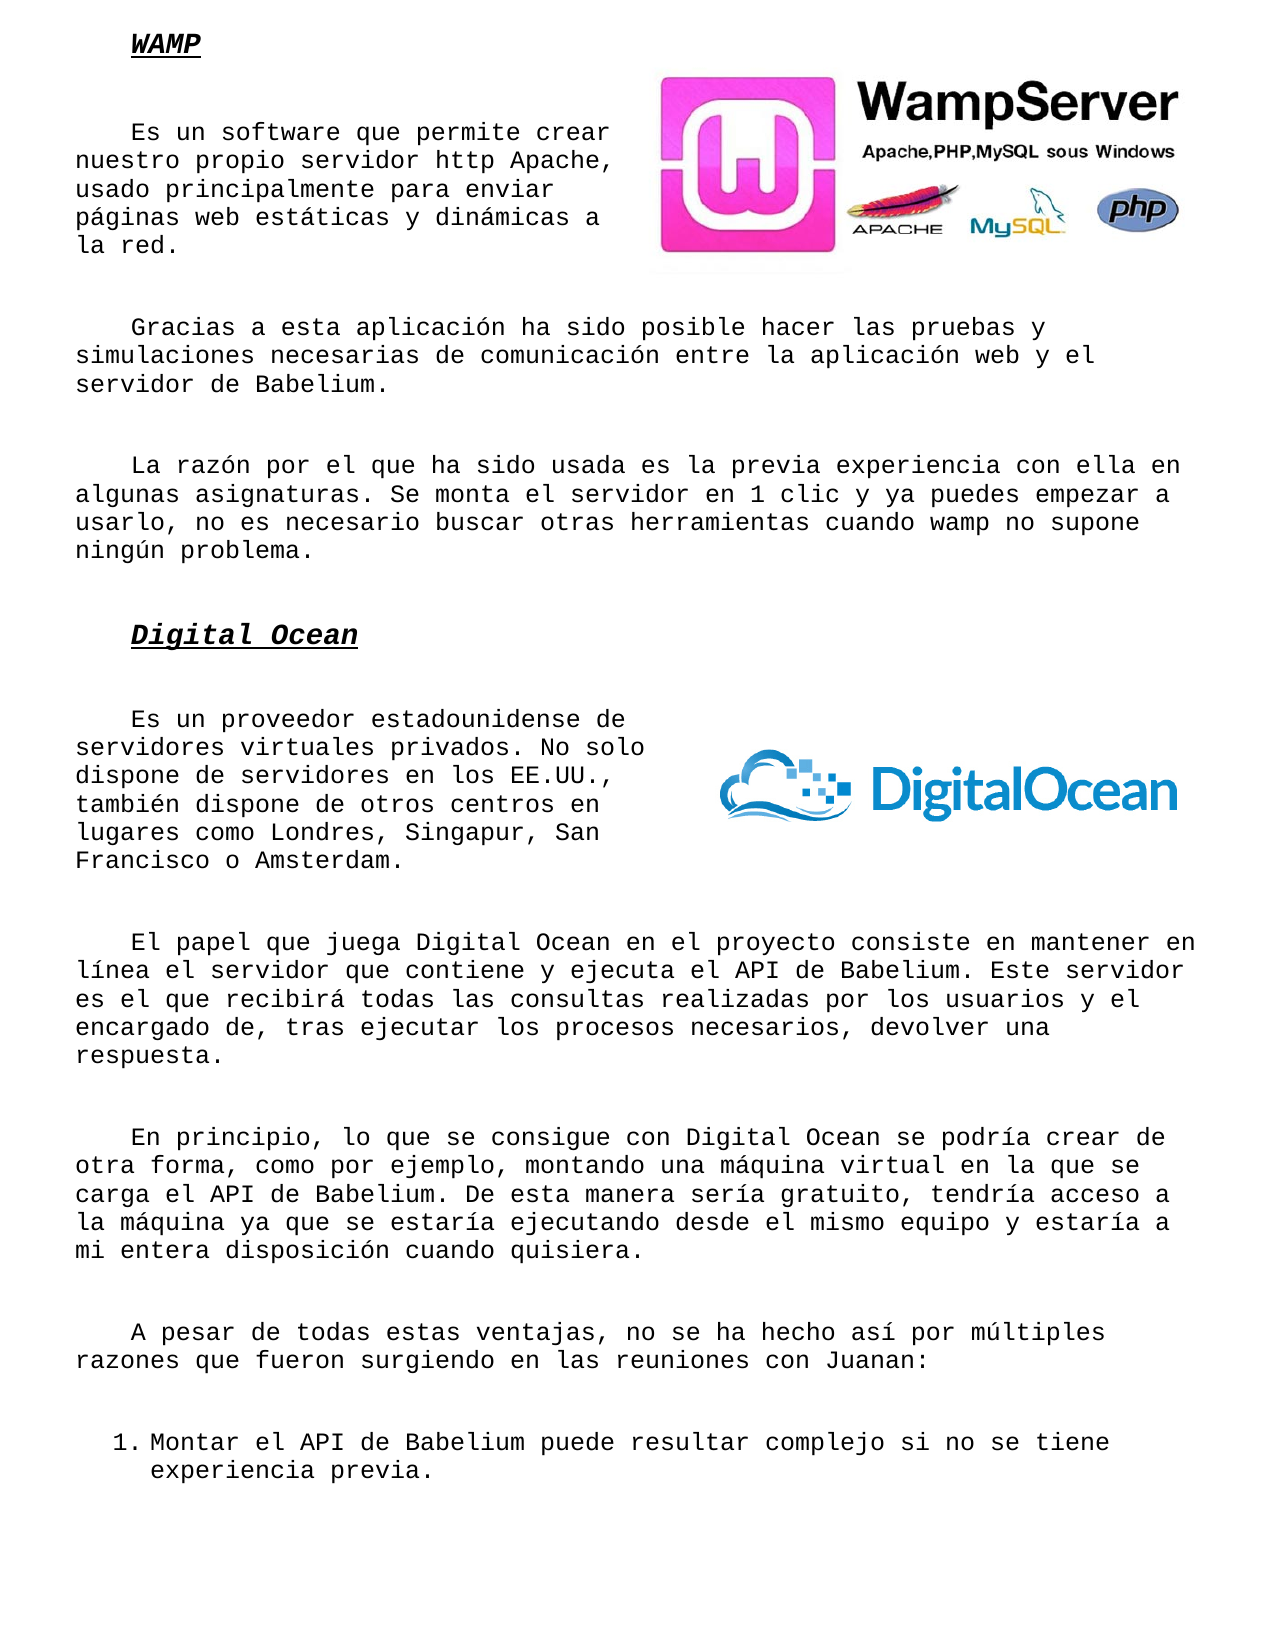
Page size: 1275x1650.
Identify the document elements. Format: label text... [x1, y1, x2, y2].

text El papel que juega Digital Ocean en el proyecto consiste en mantener en línea el servidor que contiene y ejecuta el API de Babelium. Este servidor es el que recibirá todas las consultas realizadas por los usuarios y el encargado de, tras ejecutar los procesos necesarios, devolver una respuesta. [75, 929, 1200, 1071]
text Es un software que permite crear nuestro propio servidor http Apache, usado principalmente para enviar páginas web estáticas y dinámicas a la red. [75, 120, 634, 261]
text Es un proveedor estadounidense de servidores virtuales privados. No solo dispone de servidores en los EE.UU., también dispone de otros centros en lugares como Londres, Singapur, San Francisco o Amsterdam. [75, 706, 696, 876]
list Montar el API de Babelium puede resultar complejo si no se tiene experiencia previa. [112, 1429, 1200, 1486]
text A pesar de todas estas ventajas, no se ha hecho así por múltiples razones que fueron surgiendo en las reuniones con Juanan: [75, 1319, 1200, 1376]
text La razón por el que ha sido usada es la previa experiencia con ella en algunas asignaturas. Se monta el servidor en 1 clic y ya puedes empezar a usarlo, no es necesario buscar otras herramientas cuando wamp no supone ningún problema. [75, 453, 1200, 566]
picture [696, 669, 1200, 902]
text Gracias a esta aplicación ha sido posible hacer las pruebas y simulaciones necesarias de comunicación entre la aplicación web y el servidor de Babelium. [75, 315, 1200, 400]
picture [634, 38, 1213, 292]
text En principio, lo que se consigue con Digital Ocean se podría crear de otra forma, como por ejemplo, montando una máquina virtual en la que se carga el API de Babelium. De esta manera sería gratuito, tendría acceso a la máquina ya que se estaría ejecutando desde el mismo equipo y estaría a mi entera disposición cuando quisiera. [75, 1124, 1200, 1266]
text WAMP [75, 29, 1200, 62]
text Digital Ocean [75, 620, 1200, 653]
